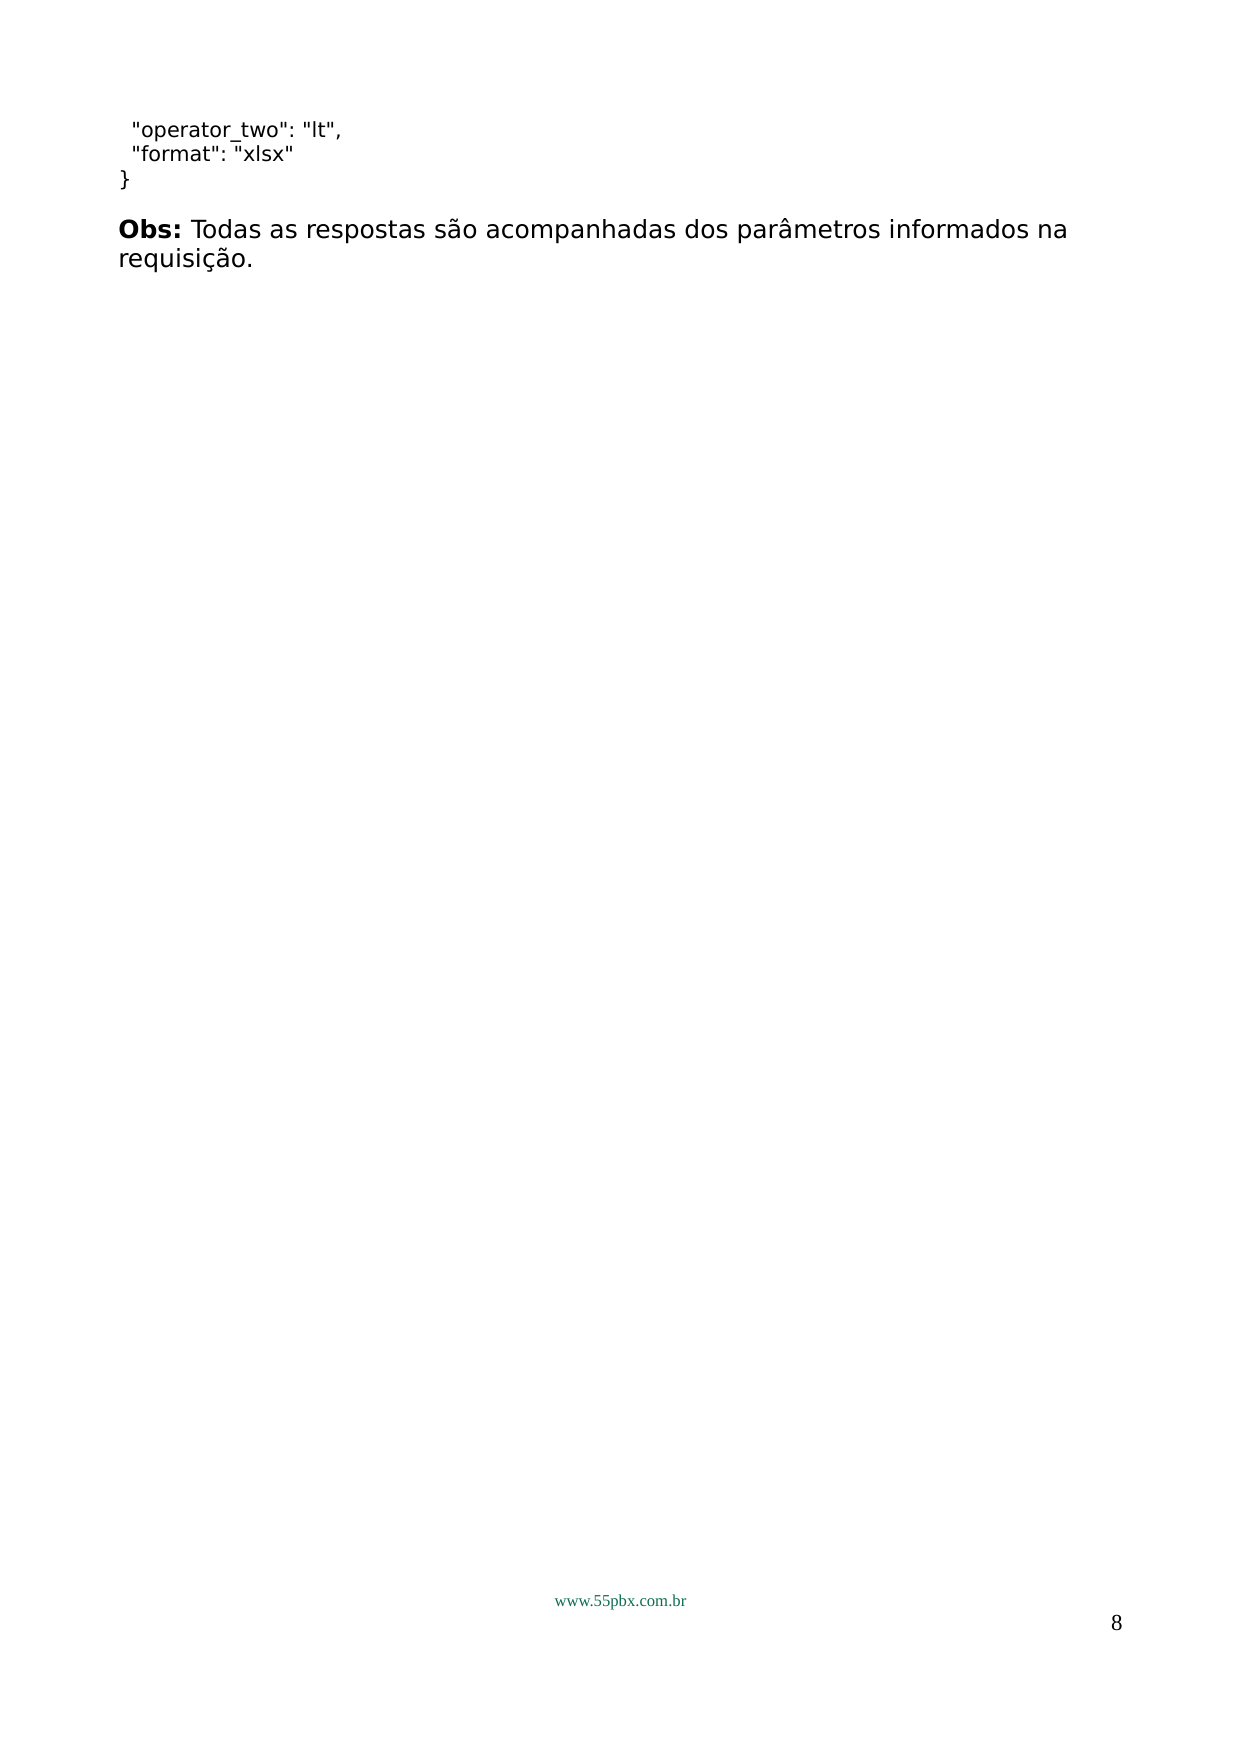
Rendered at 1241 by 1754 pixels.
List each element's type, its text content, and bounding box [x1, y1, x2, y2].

text "format": "xlsx" [118, 142, 1122, 167]
text Obs: Todas as respostas são acompanhadas dos parâmetros informados na requisição. [118, 215, 1122, 273]
text "operator_two": "lt", [118, 118, 1122, 142]
text } [118, 167, 1122, 191]
